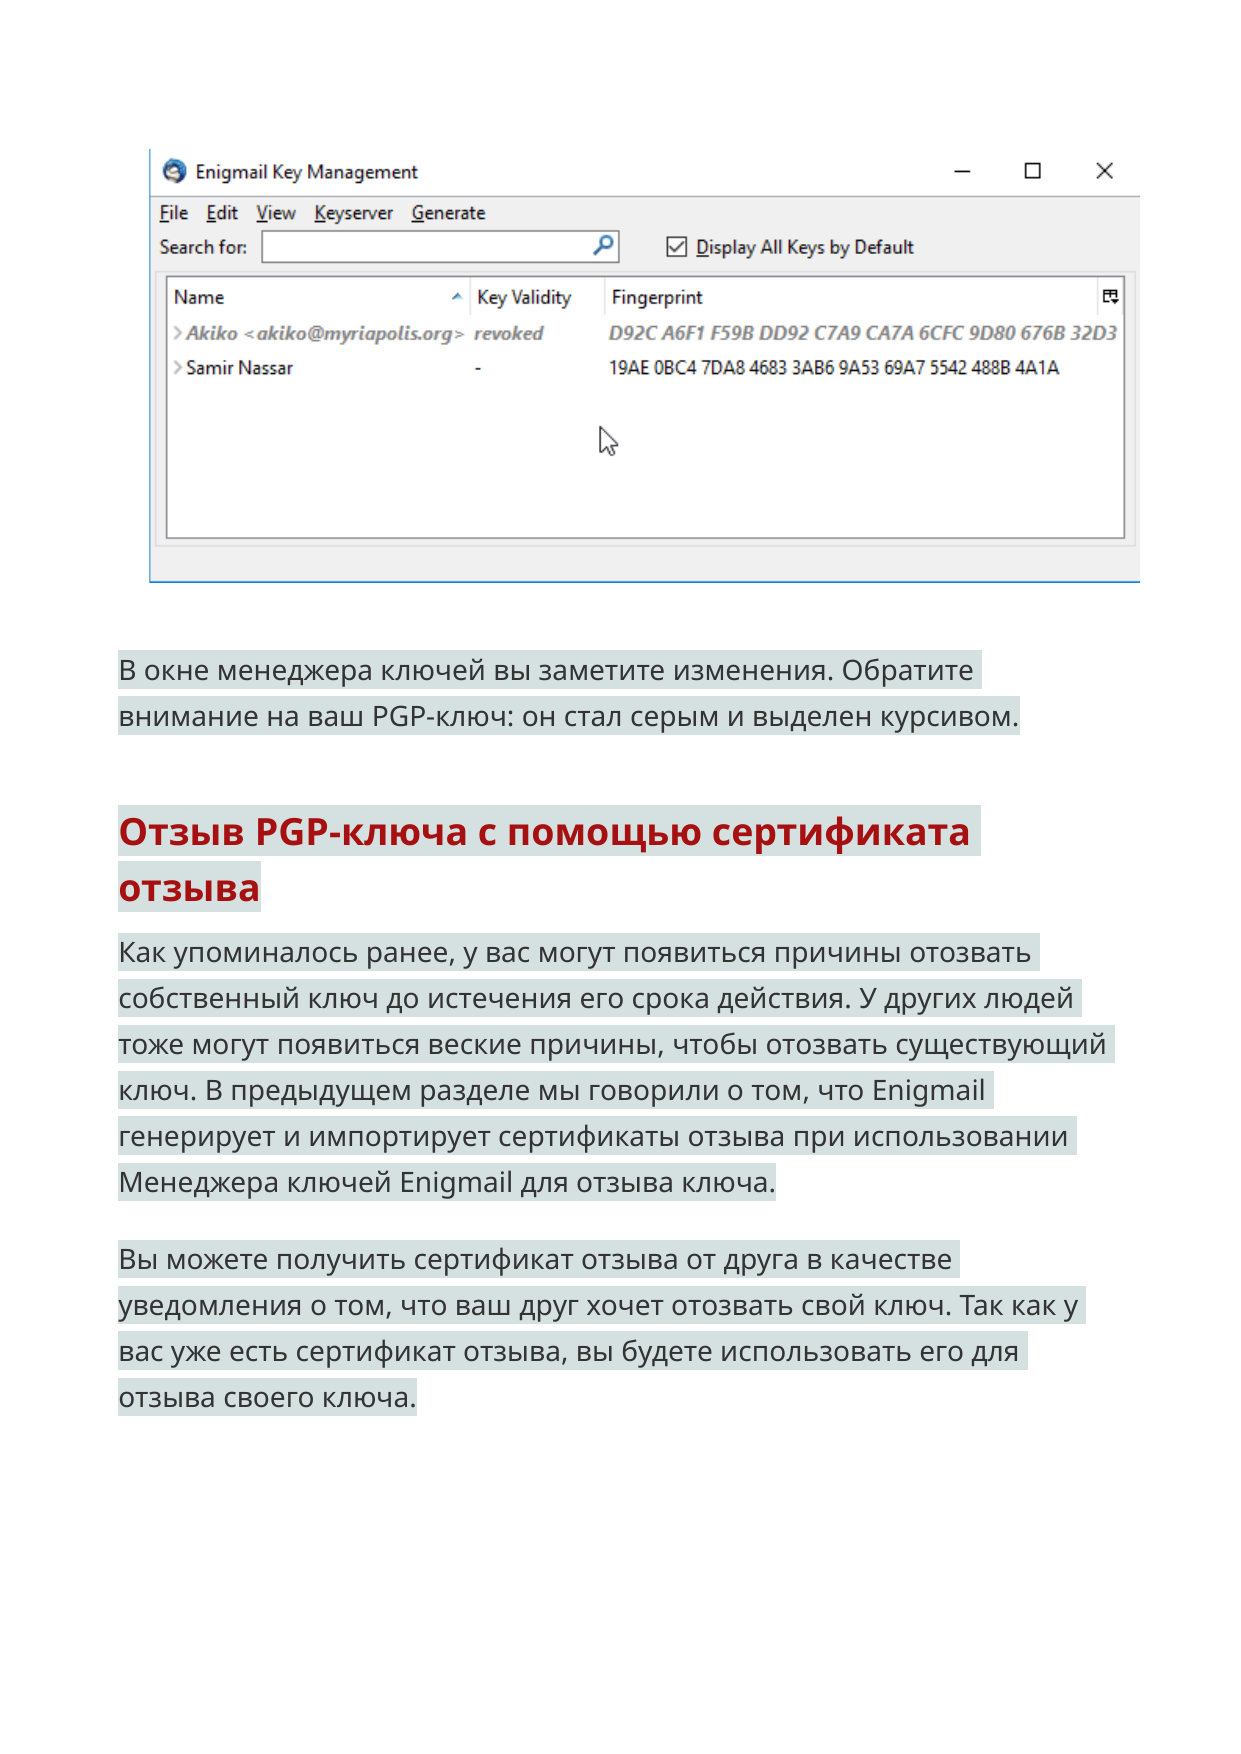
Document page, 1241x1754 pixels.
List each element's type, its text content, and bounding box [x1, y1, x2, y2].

text В окне менеджера ключей вы заметите изменения. Обратите внимание на ваш PGP-ключ: он стал серым и выделен курсивом. [118, 650, 1122, 735]
text Вы можете получить сертификат отзыва от друга в качестве уведомления о том, что ваш друг хочет отозвать свой ключ. Так как у вас уже есть сертификат отзыва, вы будете использовать его для отзыва своего ключа. [118, 1239, 1122, 1416]
subtitle Отзыв PGP-ключа с помощью сертификата отзыва [118, 805, 1122, 912]
picture [149, 149, 1141, 583]
text Как упоминалось ранее, у вас могут появиться причины отозвать собственный ключ до истечения его срока действия. У других людей тоже могут появиться веские причины, чтобы отозвать существующий ключ. В предыдущем разделе мы говорили о том, что Enigmail генерирует и импортирует сертификаты отзыва при использовании Менеджера ключей Enigmail для отзыва ключа. [118, 933, 1122, 1201]
